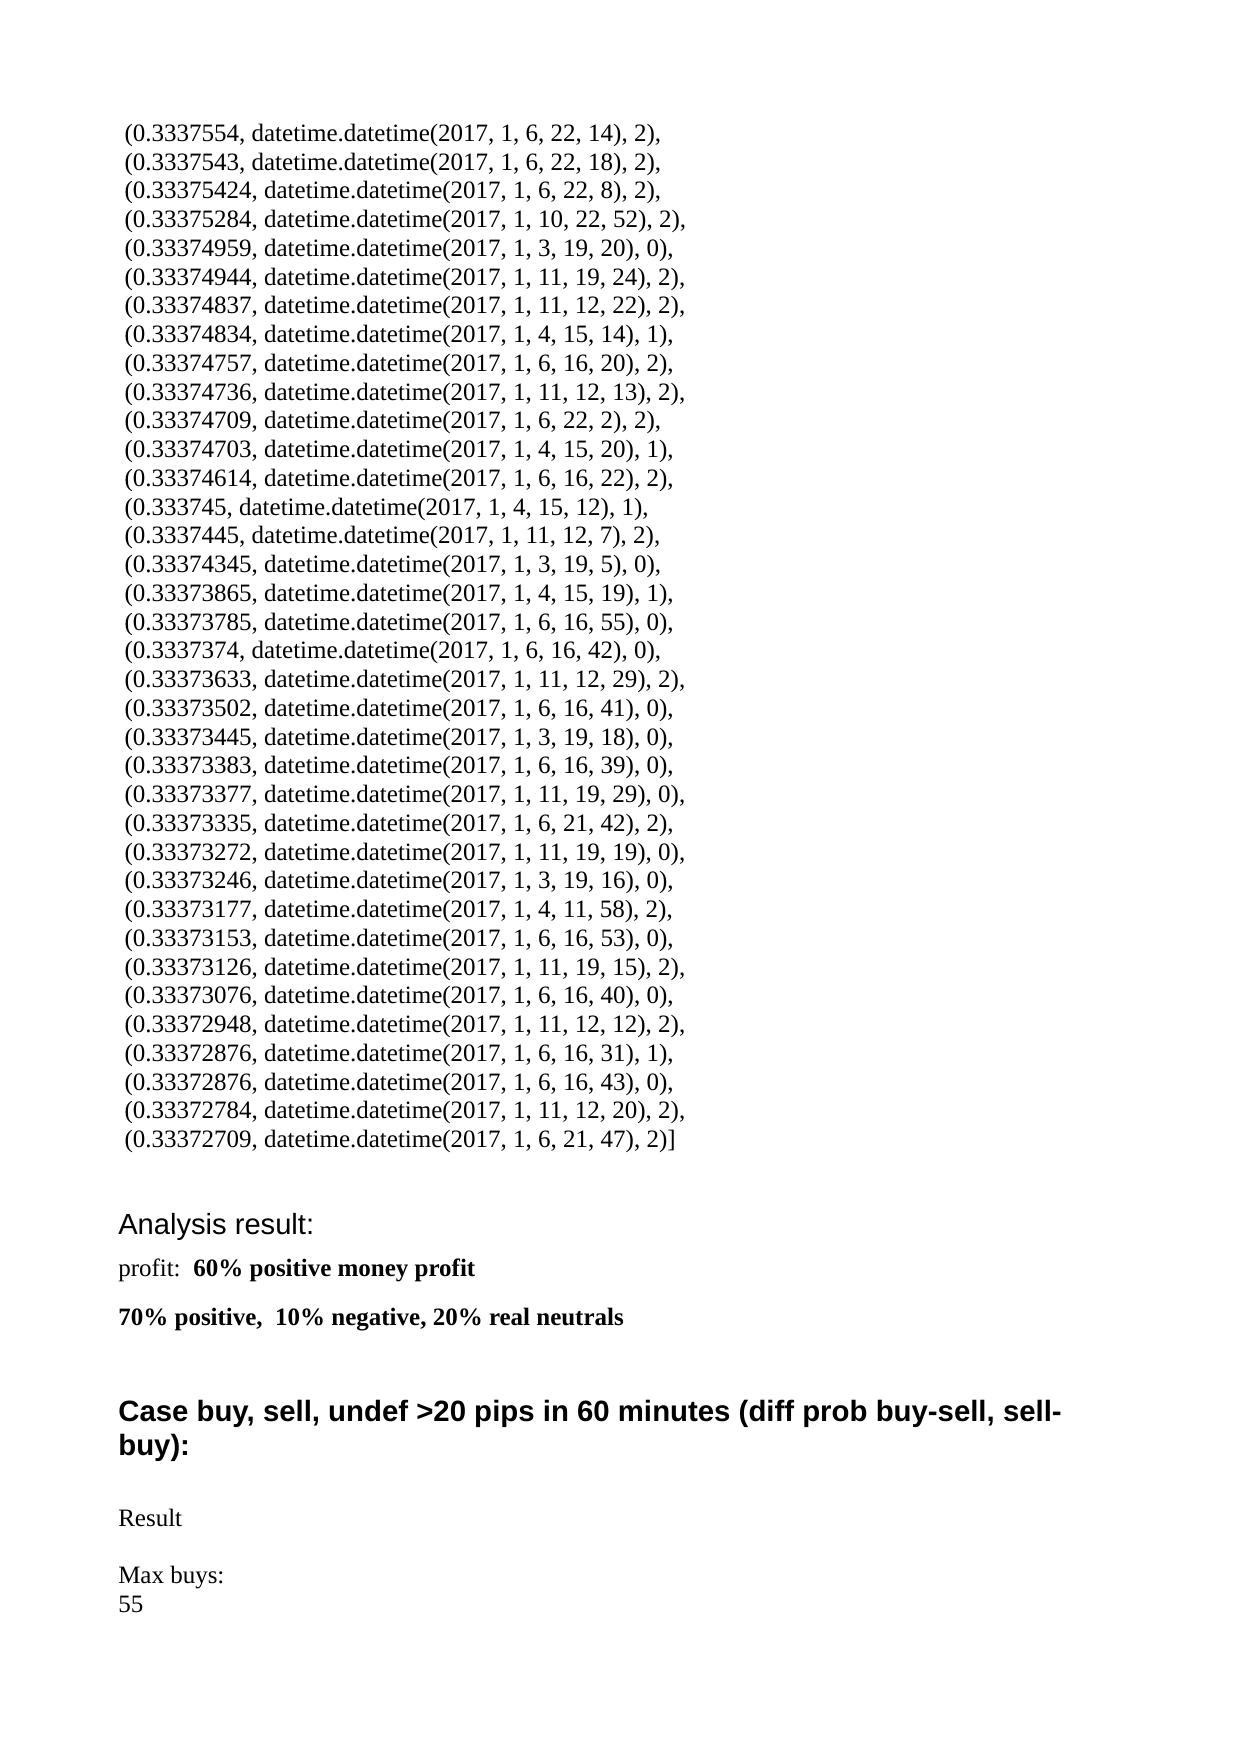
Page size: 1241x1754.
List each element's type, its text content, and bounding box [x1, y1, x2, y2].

text (0.33374703, datetime.datetime(2017, 1, 4, 15, 20), 1), [118, 434, 1122, 463]
subtitle Analysis result: [118, 1207, 1122, 1240]
text 55 [118, 1589, 1122, 1618]
text (0.33373383, datetime.datetime(2017, 1, 6, 16, 39), 0), [118, 751, 1122, 779]
text (0.33373785, datetime.datetime(2017, 1, 6, 16, 55), 0), [118, 607, 1122, 636]
text (0.33373177, datetime.datetime(2017, 1, 4, 11, 58), 2), [118, 894, 1122, 923]
text (0.3337374, datetime.datetime(2017, 1, 6, 16, 42), 0), [118, 636, 1122, 664]
text (0.3337445, datetime.datetime(2017, 1, 11, 12, 7), 2), [118, 521, 1122, 549]
text (0.33373377, datetime.datetime(2017, 1, 11, 19, 29), 0), [118, 779, 1122, 808]
text (0.33374959, datetime.datetime(2017, 1, 3, 19, 20), 0), [118, 233, 1122, 262]
text (0.33375284, datetime.datetime(2017, 1, 10, 22, 52), 2), [118, 204, 1122, 233]
text (0.33372784, datetime.datetime(2017, 1, 11, 12, 20), 2), [118, 1096, 1122, 1124]
text (0.33374614, datetime.datetime(2017, 1, 6, 16, 22), 2), [118, 463, 1122, 492]
text Max buys: [118, 1561, 1122, 1589]
text 70% positive, 10% negative, 20% real neutrals [118, 1302, 1122, 1331]
text (0.33374757, datetime.datetime(2017, 1, 6, 16, 20), 2), [118, 348, 1122, 377]
text (0.33373153, datetime.datetime(2017, 1, 6, 16, 53), 0), [118, 923, 1122, 952]
text (0.33374345, datetime.datetime(2017, 1, 3, 19, 5), 0), [118, 549, 1122, 578]
text (0.33373076, datetime.datetime(2017, 1, 6, 16, 40), 0), [118, 981, 1122, 1009]
text (0.33373126, datetime.datetime(2017, 1, 11, 19, 15), 2), [118, 952, 1122, 981]
text (0.33374834, datetime.datetime(2017, 1, 4, 15, 14), 1), [118, 319, 1122, 348]
text (0.33373445, datetime.datetime(2017, 1, 3, 19, 18), 0), [118, 722, 1122, 751]
text (0.33374837, datetime.datetime(2017, 1, 11, 12, 22), 2), [118, 291, 1122, 319]
text profit: 60% positive money profit [118, 1253, 1122, 1282]
text (0.33373272, datetime.datetime(2017, 1, 11, 19, 19), 0), [118, 837, 1122, 866]
text (0.3337543, datetime.datetime(2017, 1, 6, 22, 18), 2), [118, 147, 1122, 176]
text (0.33372709, datetime.datetime(2017, 1, 6, 21, 47), 2)] [118, 1124, 1122, 1153]
text (0.333745, datetime.datetime(2017, 1, 4, 15, 12), 1), [118, 492, 1122, 521]
text (0.33372876, datetime.datetime(2017, 1, 6, 16, 31), 1), [118, 1038, 1122, 1067]
text (0.33372948, datetime.datetime(2017, 1, 11, 12, 12), 2), [118, 1009, 1122, 1038]
text (0.33373335, datetime.datetime(2017, 1, 6, 21, 42), 2), [118, 808, 1122, 837]
subtitle Case buy, sell, undef >20 pips in 60 minutes (diff prob buy-sell, sell-buy): [118, 1394, 1122, 1462]
text (0.3337554, datetime.datetime(2017, 1, 6, 22, 14), 2), [118, 118, 1122, 147]
text (0.33373502, datetime.datetime(2017, 1, 6, 16, 41), 0), [118, 693, 1122, 722]
text (0.33374944, datetime.datetime(2017, 1, 11, 19, 24), 2), [118, 262, 1122, 291]
text (0.33374709, datetime.datetime(2017, 1, 6, 22, 2), 2), [118, 406, 1122, 434]
text (0.33374736, datetime.datetime(2017, 1, 11, 12, 13), 2), [118, 377, 1122, 406]
text Result [118, 1503, 1122, 1532]
text (0.33372876, datetime.datetime(2017, 1, 6, 16, 43), 0), [118, 1067, 1122, 1096]
text (0.33373633, datetime.datetime(2017, 1, 11, 12, 29), 2), [118, 664, 1122, 693]
text (0.33373865, datetime.datetime(2017, 1, 4, 15, 19), 1), [118, 578, 1122, 607]
text (0.33373246, datetime.datetime(2017, 1, 3, 19, 16), 0), [118, 866, 1122, 894]
text (0.33375424, datetime.datetime(2017, 1, 6, 22, 8), 2), [118, 176, 1122, 204]
